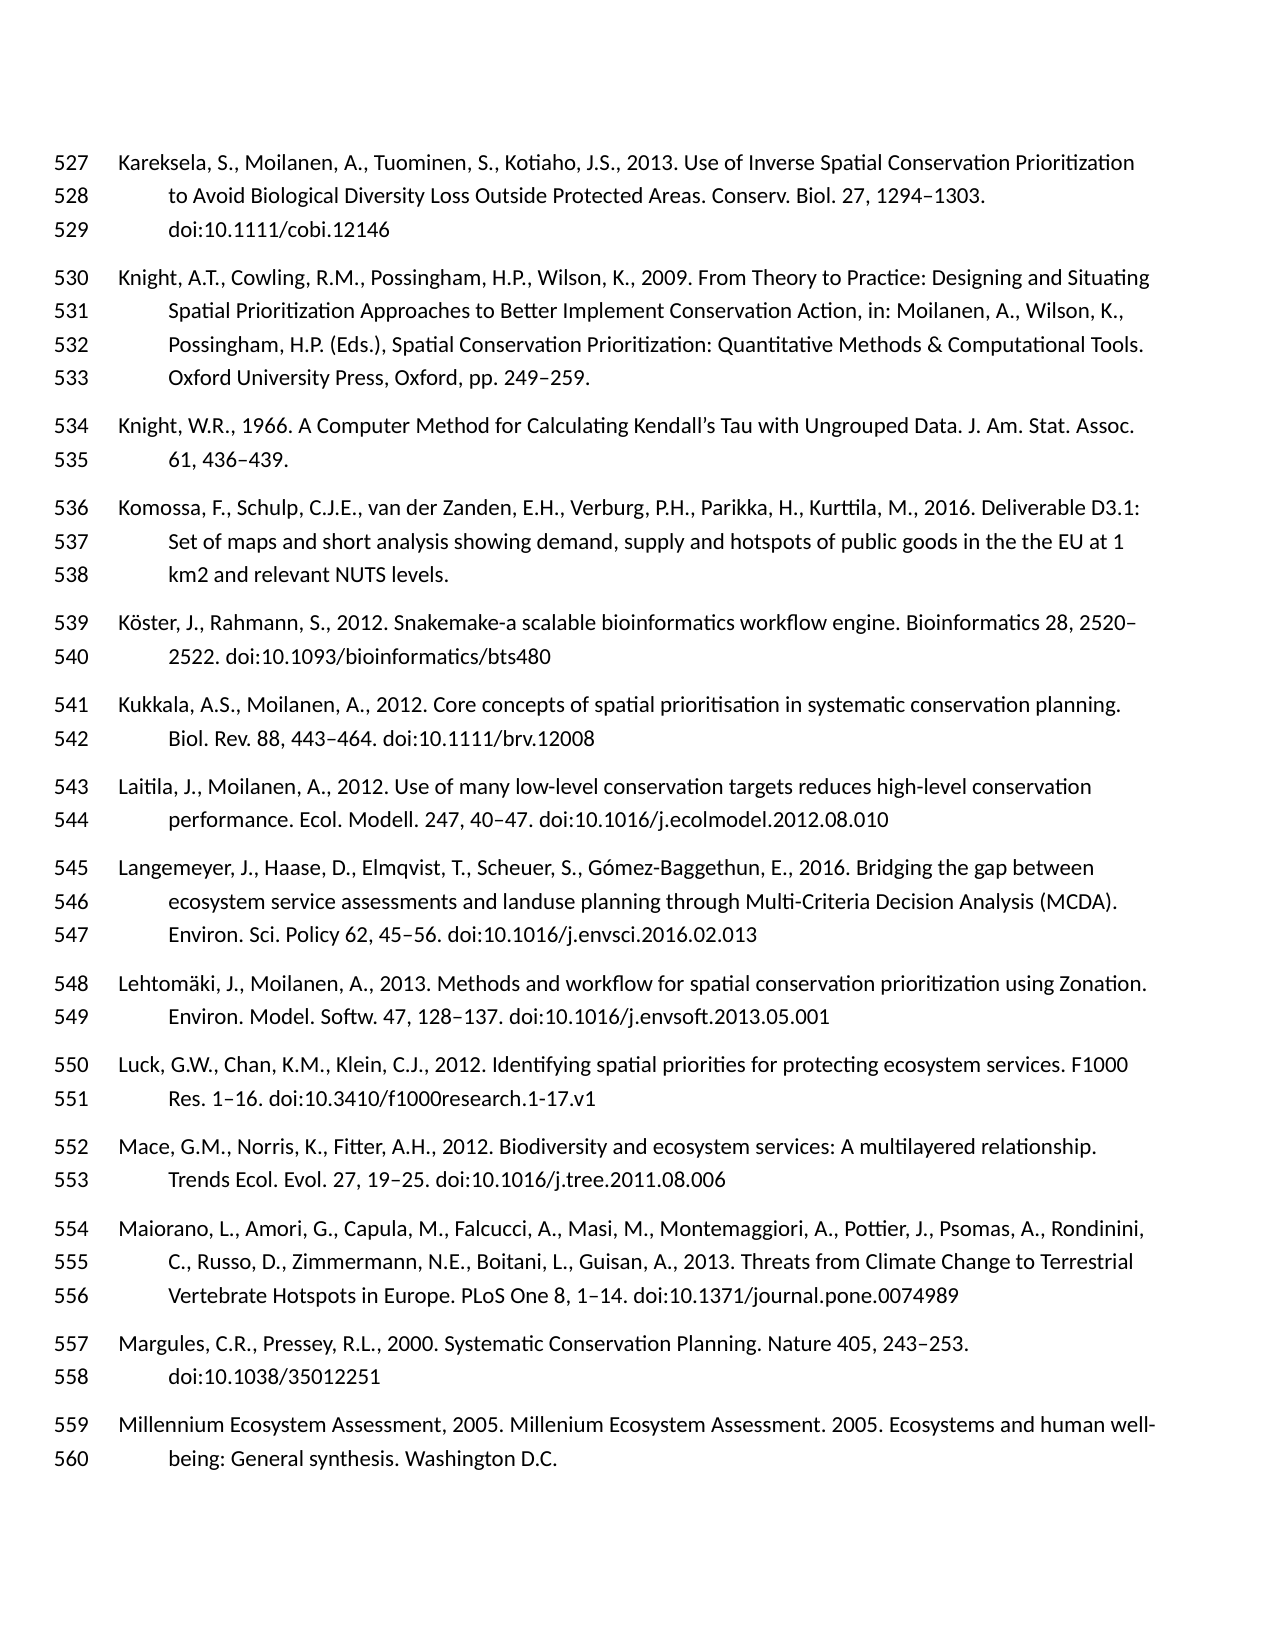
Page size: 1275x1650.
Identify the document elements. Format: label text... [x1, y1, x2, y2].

text Luck, G.W., Chan, K.M., Klein, C.J., 2012. Identifying spatial priorities for protecting ecosystem services. F1000 Res. 1–16. doi:10.3410/f1000research.1-17.v1 [118, 1050, 1157, 1112]
text Laitila, J., Moilanen, A., 2012. Use of many low-level conservation targets reduces high-level conservation performance. Ecol. Modell. 247, 40–47. doi:10.1016/j.ecolmodel.2012.08.010 [118, 772, 1157, 833]
text Kukkala, A.S., Moilanen, A., 2012. Core concepts of spatial prioritisation in systematic conservation planning. Biol. Rev. 88, 443–464. doi:10.1111/brv.12008 [118, 690, 1157, 752]
text Maiorano, L., Amori, G., Capula, M., Falcucci, A., Masi, M., Montemaggiori, A., Pottier, J., Psomas, A., Rondinini, C., Russo, D., Zimmermann, N.E., Boitani, L., Guisan, A., 2013. Threats from Climate Change to Terrestrial Vertebrate Hotspots in Europe. PLoS One 8, 1–14. doi:10.1371/journal.pone.0074989 [118, 1214, 1157, 1309]
text Lehtomäki, J., Moilanen, A., 2013. Methods and workflow for spatial conservation prioritization using Zonation. Environ. Model. Softw. 47, 128–137. doi:10.1016/j.envsoft.2013.05.001 [118, 969, 1157, 1030]
text Kareksela, S., Moilanen, A., Tuominen, S., Kotiaho, J.S., 2013. Use of Inverse Spatial Conservation Prioritization to Avoid Biological Diversity Loss Outside Protected Areas. Conserv. Biol. 27, 1294–1303. doi:10.1111/cobi.12146 [118, 148, 1157, 243]
text Millennium Ecosystem Assessment, 2005. Millenium Ecosystem Assessment. 2005. Ecosystems and human well-being: General synthesis. Washington D.C. [118, 1411, 1157, 1472]
text Mace, G.M., Norris, K., Fitter, A.H., 2012. Biodiversity and ecosystem services: A multilayered relationship. Trends Ecol. Evol. 27, 19–25. doi:10.1016/j.tree.2011.08.006 [118, 1132, 1157, 1193]
text Knight, A.T., Cowling, R.M., Possingham, H.P., Wilson, K., 2009. From Theory to Practice: Designing and Situating Spatial Prioritization Approaches to Better Implement Conservation Action, in: Moilanen, A., Wilson, K., Possingham, H.P. (Eds.), Spatial Conservation Prioritization: Quantitative Methods & Computational Tools. Oxford University Press, Oxford, pp. 249–259. [118, 263, 1157, 391]
text Komossa, F., Schulp, C.J.E., van der Zanden, E.H., Verburg, P.H., Parikka, H., Kurttila, M., 2016. Deliverable D3.1: Set of maps and short analysis showing demand, supply and hotspots of public goods in the the EU at 1 km2 and relevant NUTS levels. [118, 493, 1157, 588]
text Knight, W.R., 1966. A Computer Method for Calculating Kendall’s Tau with Ungrouped Data. J. Am. Stat. Assoc. 61, 436–439. [118, 412, 1157, 473]
text Köster, J., Rahmann, S., 2012. Snakemake-a scalable bioinformatics workflow engine. Bioinformatics 28, 2520–2522. doi:10.1093/bioinformatics/bts480 [118, 608, 1157, 670]
text Margules, C.R., Pressey, R.L., 2000. Systematic Conservation Planning. Nature 405, 243–253. doi:10.1038/35012251 [118, 1329, 1157, 1390]
text Langemeyer, J., Haase, D., Elmqvist, T., Scheuer, S., Gómez-Baggethun, E., 2016. Bridging the gap between ecosystem service assessments and landuse planning through Multi-Criteria Decision Analysis (MCDA). Environ. Sci. Policy 62, 45–56. doi:10.1016/j.envsci.2016.02.013 [118, 853, 1157, 948]
